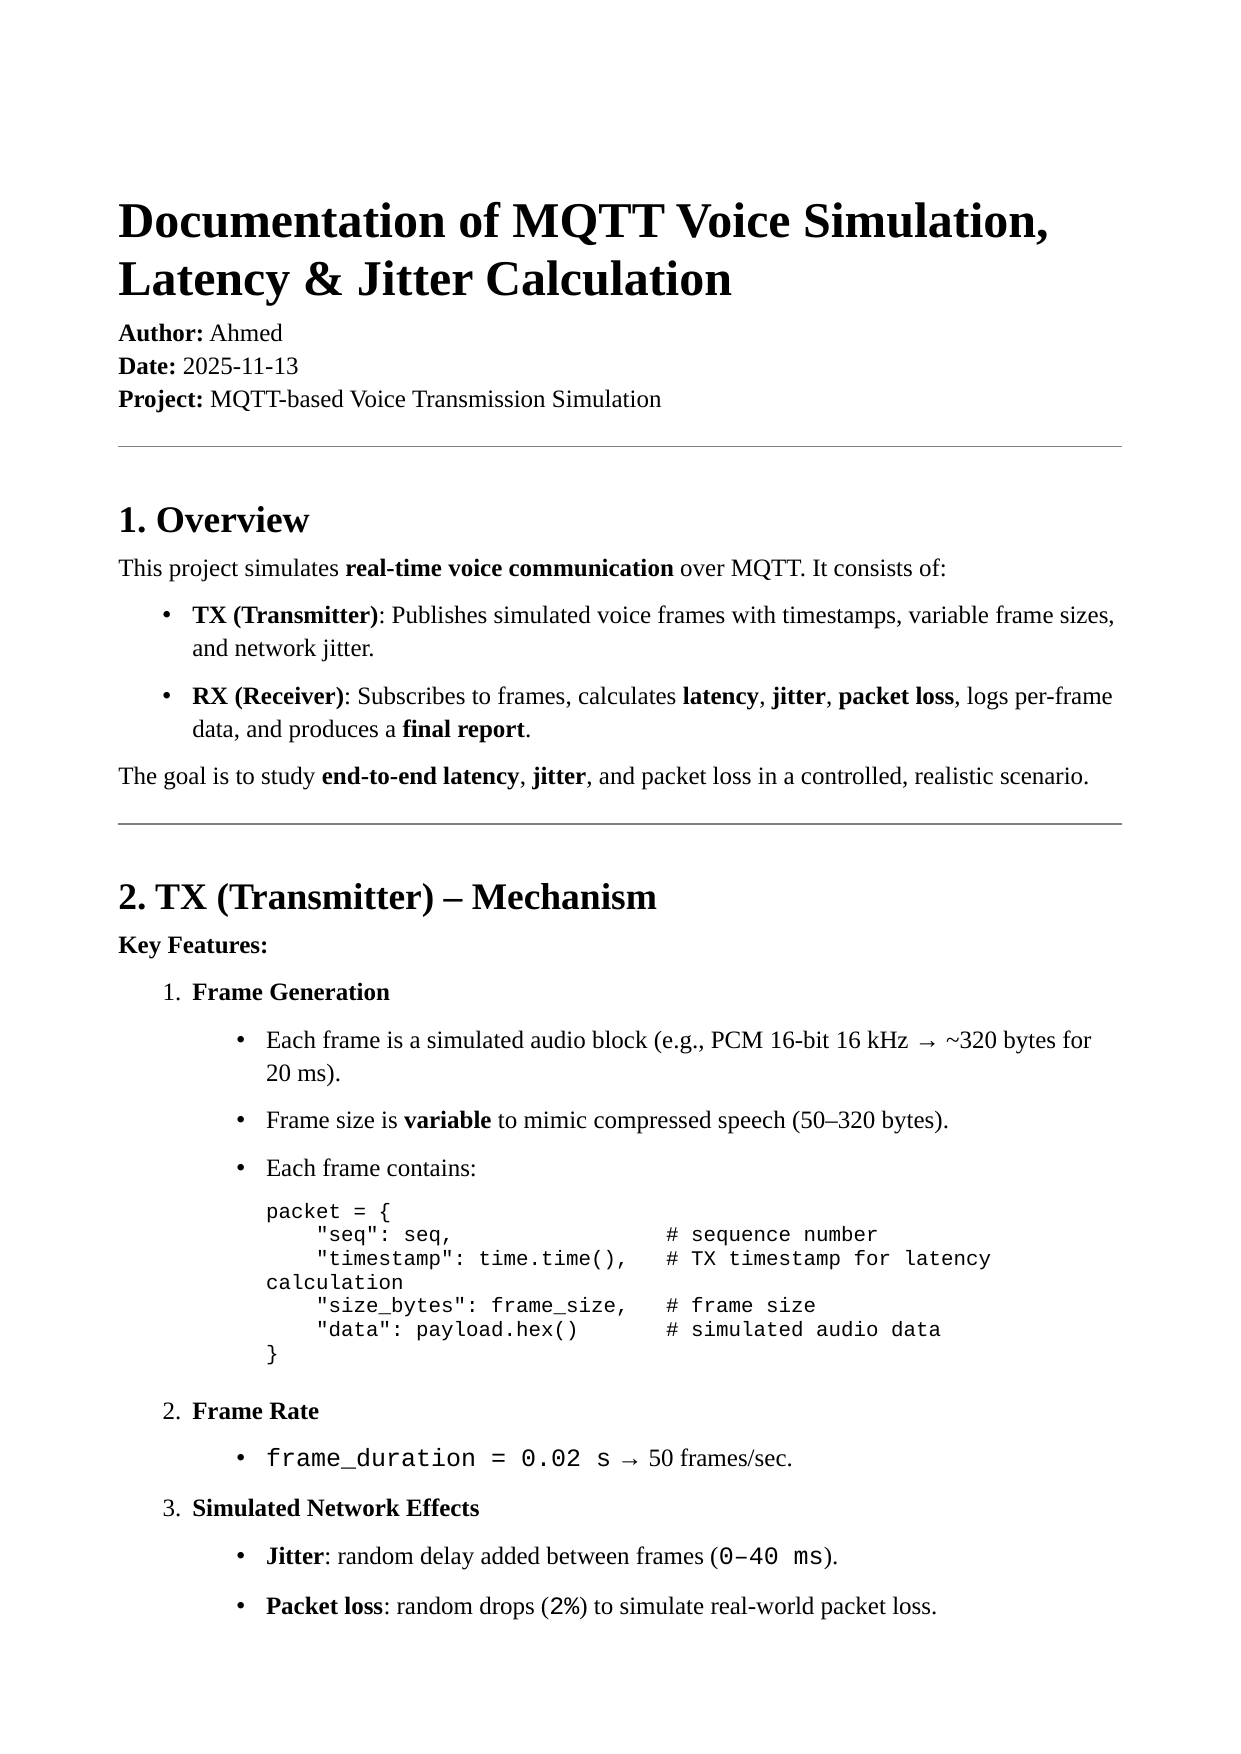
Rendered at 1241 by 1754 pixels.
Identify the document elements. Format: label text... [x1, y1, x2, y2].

list "size_bytes": frame_size, # frame size [236, 1295, 1122, 1319]
list Packet loss: random drops (2%) to simulate real-world packet loss. [236, 1591, 1122, 1622]
subtitle 1. Overview [118, 497, 1122, 540]
list "seq": seq, # sequence number [236, 1224, 1122, 1248]
list frame_duration = 0.02 s → 50 frames/sec. [236, 1443, 1122, 1474]
list packet = { [236, 1201, 1122, 1224]
list Frame Rate [162, 1396, 1122, 1424]
list Frame size is variable to mimic compressed speech (50–320 bytes). [236, 1106, 1122, 1134]
list "data": payload.hex() # simulated audio data [236, 1319, 1122, 1343]
list Frame Generation [162, 977, 1122, 1006]
list } [236, 1343, 1122, 1366]
list Each frame is a simulated audio block (e.g., PCM 16-bit 16 kHz → ~320 bytes for 20 ms). [236, 1025, 1122, 1087]
text Author: Ahmed Date: 2025-11-13 Project: MQTT-based Voice Transmission Simulation [118, 318, 1122, 413]
list TX (Transmitter): Publishes simulated voice frames with timestamps, variable frame sizes, and network jitter. [162, 600, 1122, 662]
list "timestamp": time.time(), # TX timestamp for latency calculation [236, 1248, 1122, 1295]
list Simulated Network Effects [162, 1493, 1122, 1522]
list RX (Receiver): Subscribes to frames, calculates latency, jitter, packet loss, logs per-frame data, and produces a final report. [162, 681, 1122, 743]
list Jitter: random delay added between frames (0–40 ms). [236, 1541, 1122, 1572]
text Key Features: [118, 930, 1122, 958]
text This project simulates real-time voice communication over MQTT. It consists of: [118, 553, 1122, 581]
subtitle 2. TX (Transmitter) – Mechanism [118, 874, 1122, 917]
text The goal is to study end-to-end latency, jitter, and packet loss in a controlled, realistic scenario. [118, 761, 1122, 790]
subtitle Documentation of MQTT Voice Simulation, Latency & Jitter Calculation [118, 191, 1122, 306]
list Each frame contains: [236, 1153, 1122, 1182]
